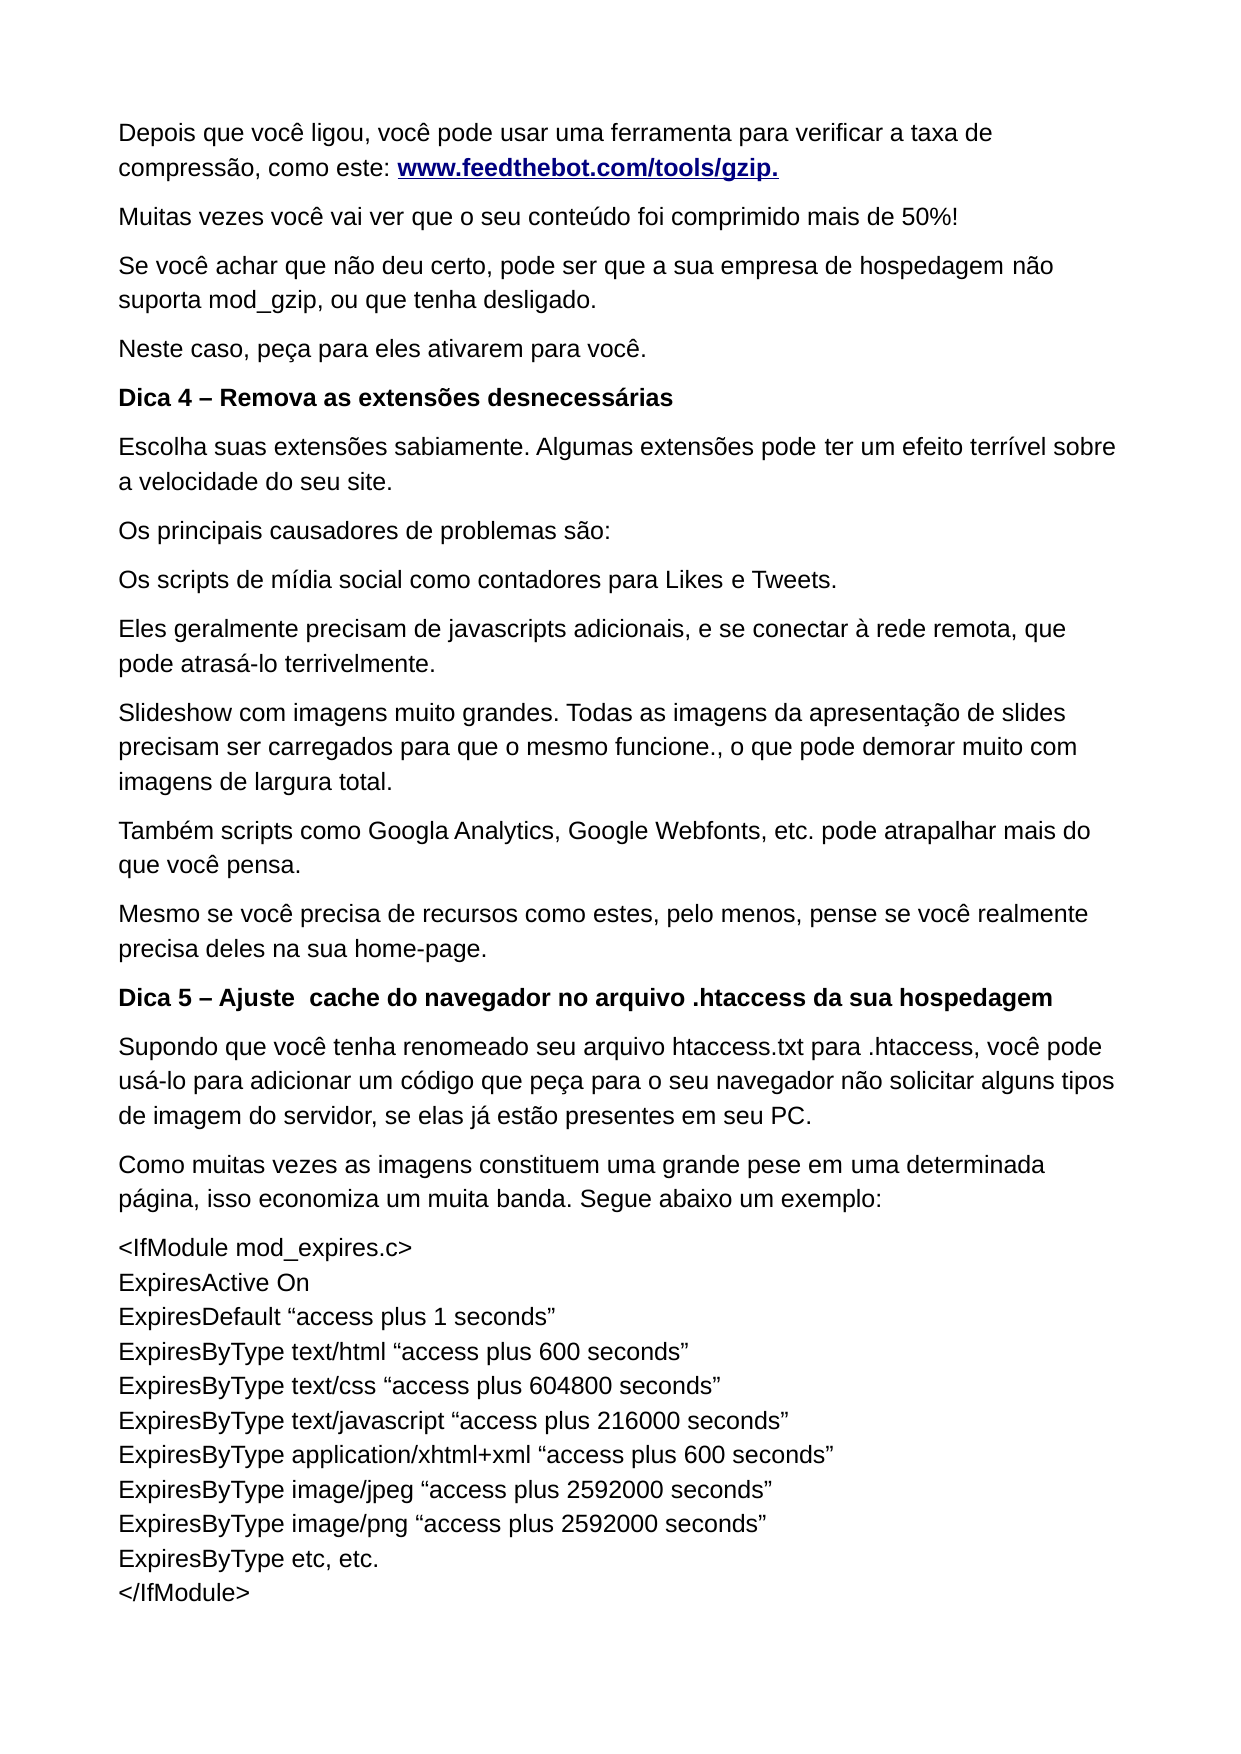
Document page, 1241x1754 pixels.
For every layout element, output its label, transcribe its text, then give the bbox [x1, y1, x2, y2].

text Como muitas vezes as imagens constituem uma grande pese em uma determinada página, isso economiza um muita banda. Segue abaixo um exemplo: [118, 1150, 1122, 1213]
text Depois que você ligou, você pode usar uma ferramenta para verificar a taxa de compressão, como este: www.feedthebot.com/tools/gzip. [118, 118, 1122, 181]
text Slideshow com imagens muito grandes. Todas as imagens da apresentação de slides precisam ser carregados para que o mesmo funcione., o que pode demorar muito com imagens de largura total. [118, 698, 1122, 795]
text Os scripts de mídia social como contadores para Likes e Tweets. [118, 565, 1122, 594]
text Se você achar que não deu certo, pode ser que a sua empresa de hospedagem não suporta mod_gzip, ou que tenha desligado. [118, 251, 1122, 314]
text Supondo que você tenha renomeado seu arquivo htaccess.txt para .htaccess, você pode usá-lo para adicionar um código que peça para o seu navegador não solicitar alguns tipos de imagem do servidor, se elas já estão presentes em seu PC. [118, 1032, 1122, 1129]
text Neste caso, peça para eles ativarem para você. [118, 334, 1122, 363]
text Dica 5 – Ajuste cache do navegador no arquivo .htaccess da sua hospedagem [118, 983, 1122, 1011]
text Eles geralmente precisam de javascripts adicionais, e se conectar à rede remota, que pode atrasá-lo terrivelmente. [118, 614, 1122, 677]
text Os principais causadores de problemas são: [118, 516, 1122, 545]
text Também scripts como Googla Analytics, Google Webfonts, etc. pode atrapalhar mais do que você pensa. [118, 816, 1122, 879]
text <IfModule mod_expires.c> ExpiresActive On ExpiresDefault “access plus 1 seconds” ExpiresByType text/html “access plus 600 seconds” ExpiresByType text/css “access plus 604800 seconds” ExpiresByType text/javascript “access plus 216000 seconds” ExpiresByType application/xhtml+xml “access plus 600 seconds” ExpiresByType image/jpeg “access plus 2592000 seconds” ExpiresByType image/png “access plus 2592000 seconds” ExpiresByType etc, etc. </IfModule> [118, 1233, 1122, 1607]
text Mesmo se você precisa de recursos como estes, pelo menos, pense se você realmente precisa deles na sua home-page. [118, 899, 1122, 962]
text Muitas vezes você vai ver que o seu conteúdo foi comprimido mais de 50%! [118, 202, 1122, 230]
text Escolha suas extensões sabiamente. Algumas extensões pode ter um efeito terrível sobre a velocidade do seu site. [118, 432, 1122, 496]
text Dica 4 – Remova as extensões desnecessárias [118, 383, 1122, 412]
